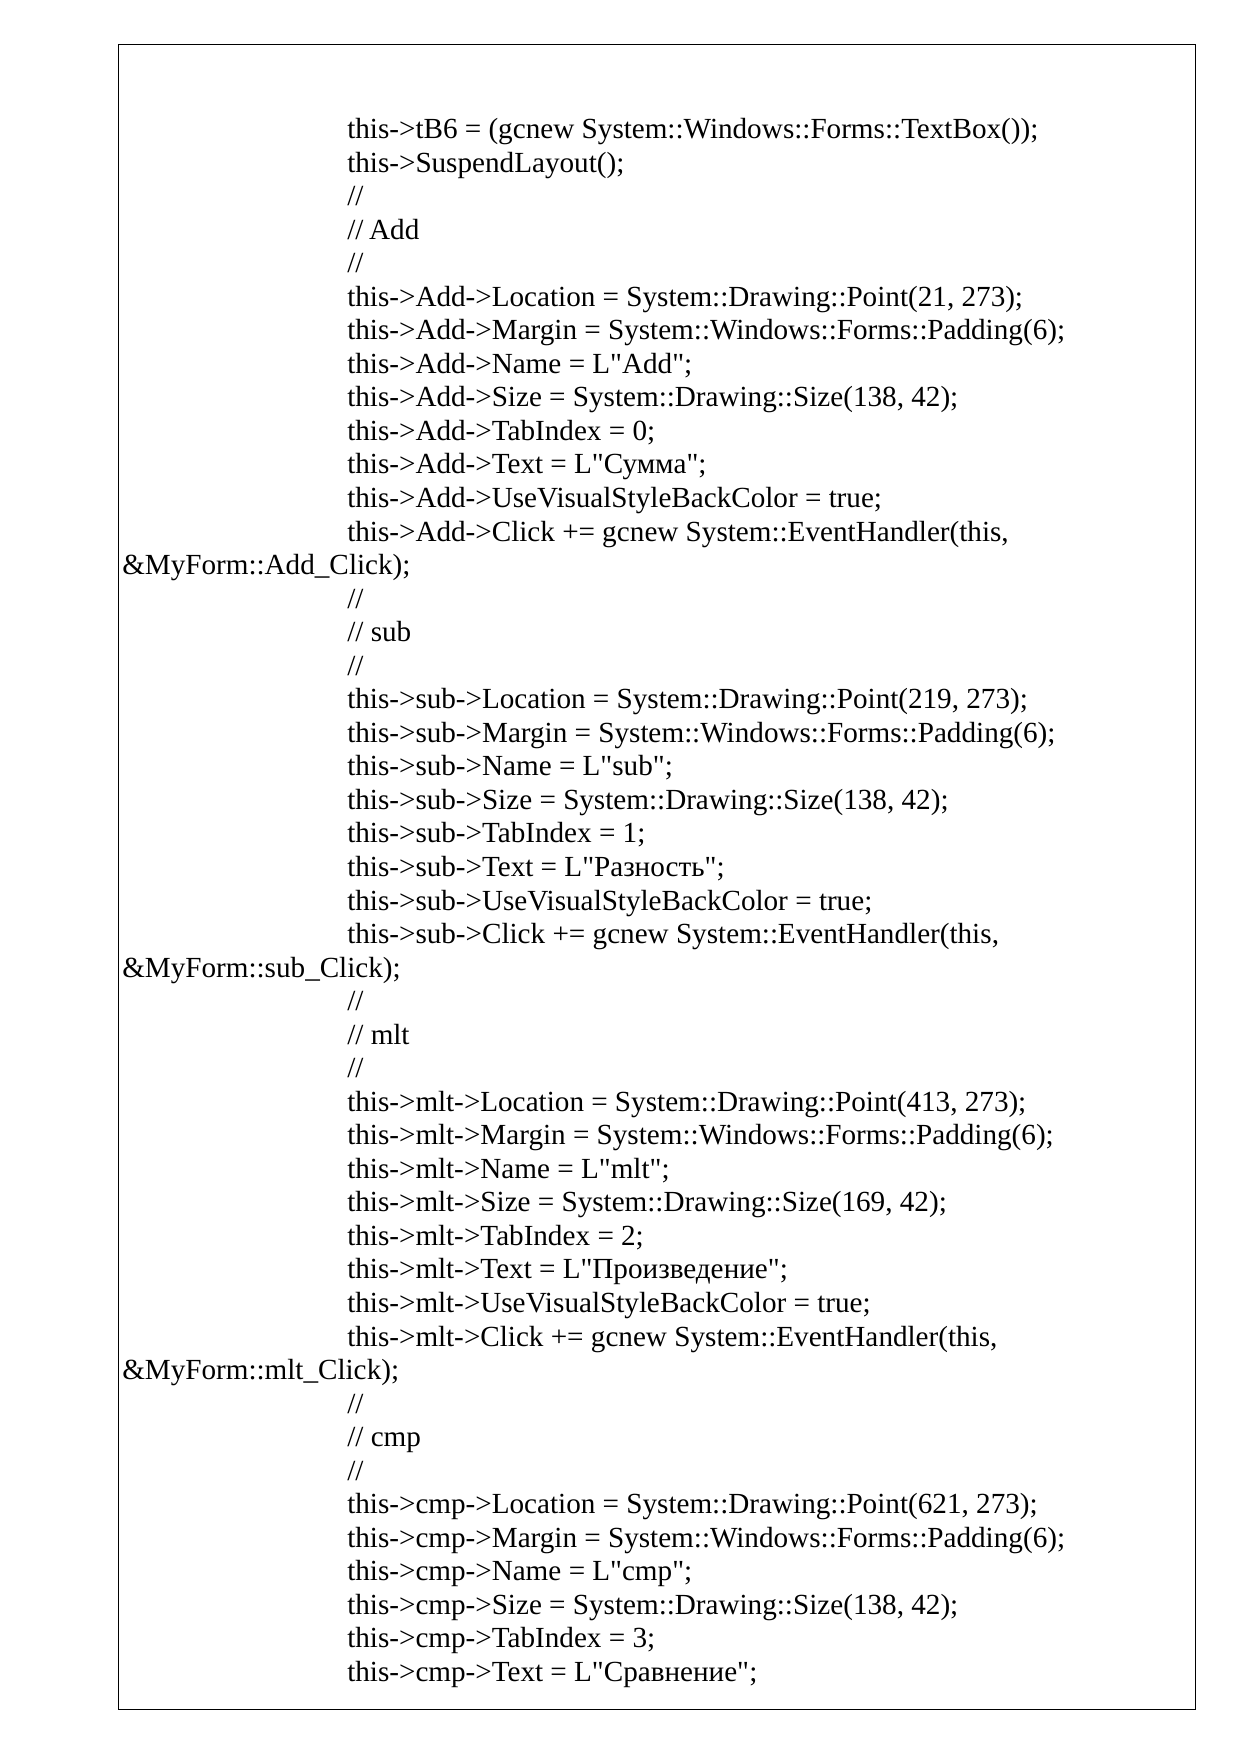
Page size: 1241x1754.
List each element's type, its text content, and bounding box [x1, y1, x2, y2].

text this->sub->Margin = System::Windows::Forms::Padding(6); [122, 715, 1192, 748]
text // [122, 1050, 1192, 1084]
text this->Add->UseVisualStyleBackColor = true; [122, 480, 1192, 514]
text // [122, 178, 1192, 212]
text this->sub->Name = L"sub"; [122, 748, 1192, 782]
text this->mlt->Location = System::Drawing::Point(413, 273); [122, 1084, 1192, 1117]
text this->Add->Size = System::Drawing::Size(138, 42); [122, 379, 1192, 413]
text // [122, 1386, 1192, 1419]
text this->cmp->Margin = System::Windows::Forms::Padding(6); [122, 1520, 1192, 1553]
text this->sub->Location = System::Drawing::Point(219, 273); [122, 681, 1192, 715]
text // sub [122, 614, 1192, 648]
text // Add [122, 212, 1192, 245]
text this->sub->UseVisualStyleBackColor = true; [122, 883, 1192, 916]
text this->sub->Size = System::Drawing::Size(138, 42); [122, 782, 1192, 816]
text this->Add->Location = System::Drawing::Point(21, 273); [122, 279, 1192, 312]
text this->cmp->Size = System::Drawing::Size(138, 42); [122, 1587, 1192, 1621]
text // [122, 245, 1192, 279]
text this->Add->Click += gcnew System::EventHandler(this, &MyForm::Add_Click); [122, 514, 1192, 581]
text this->Add->Margin = System::Windows::Forms::Padding(6); [122, 312, 1192, 346]
text this->Add->Text = L"Сумма"; [122, 447, 1192, 480]
text this->cmp->Name = L"cmp"; [122, 1553, 1192, 1587]
text this->cmp->Location = System::Drawing::Point(621, 273); [122, 1486, 1192, 1520]
text this->mlt->TabIndex = 2; [122, 1218, 1192, 1252]
text this->Add->TabIndex = 0; [122, 413, 1192, 447]
text this->SuspendLayout(); [122, 145, 1192, 178]
text this->mlt->Name = L"mlt"; [122, 1151, 1192, 1184]
text // mlt [122, 1017, 1192, 1050]
text this->mlt->Margin = System::Windows::Forms::Padding(6); [122, 1117, 1192, 1151]
text this->cmp->Text = L"Сравнение"; [122, 1654, 1192, 1688]
text // [122, 1453, 1192, 1486]
text this->cmp->TabIndex = 3; [122, 1621, 1192, 1654]
text this->sub->TabIndex = 1; [122, 816, 1192, 849]
text // cmp [122, 1419, 1192, 1453]
text // [122, 581, 1192, 614]
text this->tB6 = (gcnew System::Windows::Forms::TextBox()); [122, 111, 1192, 145]
text // [122, 648, 1192, 681]
text this->sub->Click += gcnew System::EventHandler(this, &MyForm::sub_Click); [122, 916, 1192, 983]
text this->sub->Text = L"Разность"; [122, 849, 1192, 883]
text this->mlt->UseVisualStyleBackColor = true; [122, 1285, 1192, 1319]
text this->Add->Name = L"Add"; [122, 346, 1192, 379]
text this->mlt->Size = System::Drawing::Size(169, 42); [122, 1184, 1192, 1218]
text // [122, 983, 1192, 1017]
text this->mlt->Click += gcnew System::EventHandler(this, &MyForm::mlt_Click); [122, 1319, 1192, 1386]
text this->mlt->Text = L"Произведение"; [122, 1252, 1192, 1285]
